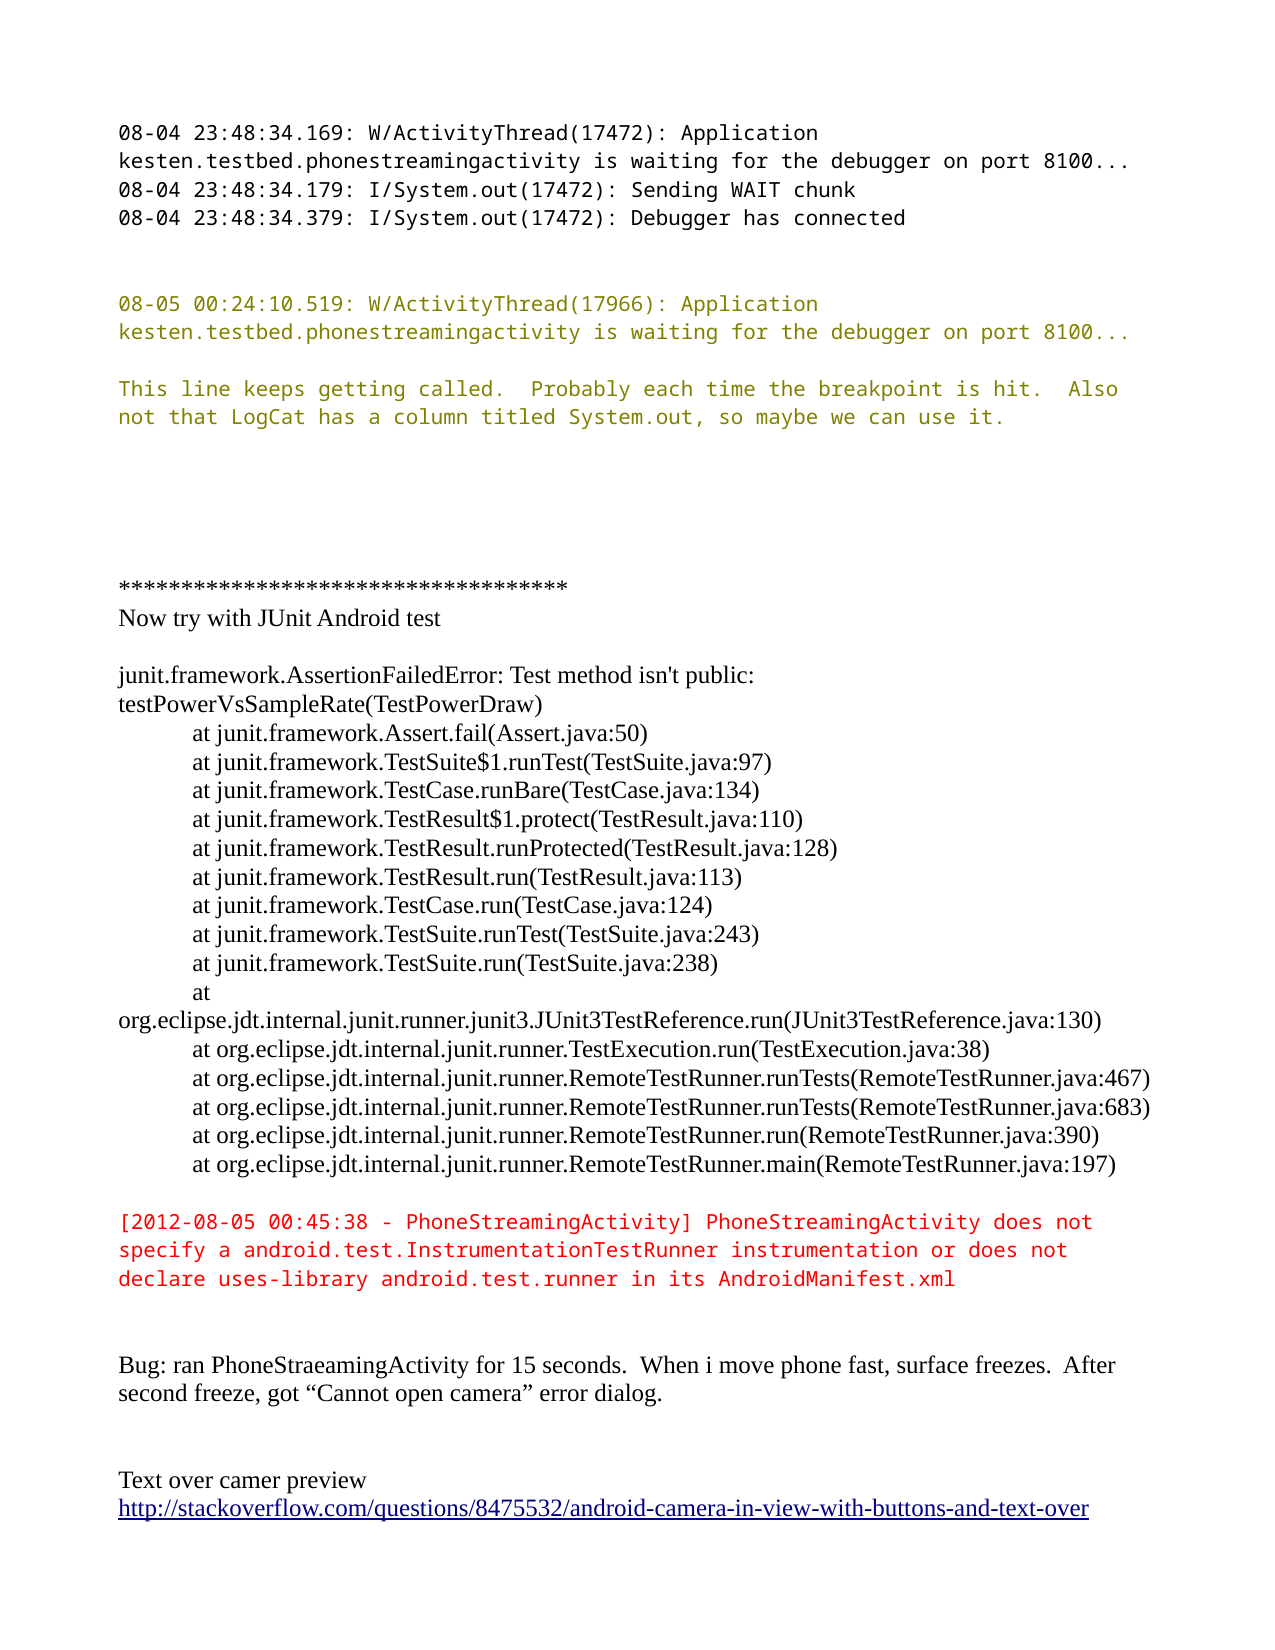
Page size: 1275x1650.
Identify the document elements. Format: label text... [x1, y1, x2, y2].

text 08-04 23:48:34.169: W/ActivityThread(17472): Application kesten.testbed.phonestreamingactivity is waiting for the debugger on port 8100... [118, 118, 1157, 175]
text at junit.framework.TestResult.runProtected(TestResult.java:128) [118, 833, 1157, 862]
text at junit.framework.TestCase.runBare(TestCase.java:134) [118, 776, 1157, 804]
text Now try with JUnit Android test [118, 603, 1157, 632]
text at org.eclipse.jdt.internal.junit.runner.RemoteTestRunner.runTests(RemoteTestRunner.java:683) [118, 1092, 1157, 1121]
text ************************************ [118, 574, 1157, 603]
text at org.eclipse.jdt.internal.junit.runner.RemoteTestRunner.runTests(RemoteTestRunner.java:467) [118, 1063, 1157, 1092]
text 08-05 00:24:10.519: W/ActivityThread(17966): Application kesten.testbed.phonestreamingactivity is waiting for the debugger on port 8100... [118, 289, 1157, 346]
text at org.eclipse.jdt.internal.junit.runner.RemoteTestRunner.run(RemoteTestRunner.java:390) [118, 1121, 1157, 1149]
text at junit.framework.TestResult$1.protect(TestResult.java:110) [118, 804, 1157, 833]
text at junit.framework.TestSuite.runTest(TestSuite.java:243) [118, 919, 1157, 948]
text at junit.framework.Assert.fail(Assert.java:50) [118, 718, 1157, 747]
text at org.eclipse.jdt.internal.junit.runner.TestExecution.run(TestExecution.java:38) [118, 1034, 1157, 1063]
text at junit.framework.TestSuite$1.runTest(TestSuite.java:97) [118, 747, 1157, 776]
text [2012-08-05 00:45:38 - PhoneStreamingActivity] PhoneStreamingActivity does not specify a android.test.InstrumentationTestRunner instrumentation or does not declare uses-library android.test.runner in its AndroidManifest.xml [118, 1207, 1157, 1292]
text This line keeps getting called. Probably each time the breakpoint is hit. Also not that LogCat has a column titled System.out, so maybe we can use it. [118, 374, 1157, 431]
text at junit.framework.TestSuite.run(TestSuite.java:238) [118, 948, 1157, 977]
text 08-04 23:48:34.379: I/System.out(17472): Debugger has connected [118, 203, 1157, 232]
text Bug: ran PhoneStraeamingActivity for 15 seconds. When i move phone fast, surface freezes. After second freeze, got “Cannot open camera” error dialog. [118, 1350, 1157, 1407]
text http://stackoverflow.com/questions/8475532/android-camera-in-view-with-buttons-and-text-over [118, 1493, 1157, 1522]
text Text over camer preview [118, 1465, 1157, 1493]
text at org.eclipse.jdt.internal.junit.runner.RemoteTestRunner.main(RemoteTestRunner.java:197) [118, 1149, 1157, 1178]
text at junit.framework.TestCase.run(TestCase.java:124) [118, 891, 1157, 919]
text at org.eclipse.jdt.internal.junit.runner.junit3.JUnit3TestReference.run(JUnit3TestReference.java:130) [118, 977, 1157, 1034]
text junit.framework.AssertionFailedError: Test method isn't public: testPowerVsSampleRate(TestPowerDraw) [118, 661, 1157, 718]
text 08-04 23:48:34.179: I/System.out(17472): Sending WAIT chunk [118, 175, 1157, 203]
text at junit.framework.TestResult.run(TestResult.java:113) [118, 862, 1157, 891]
